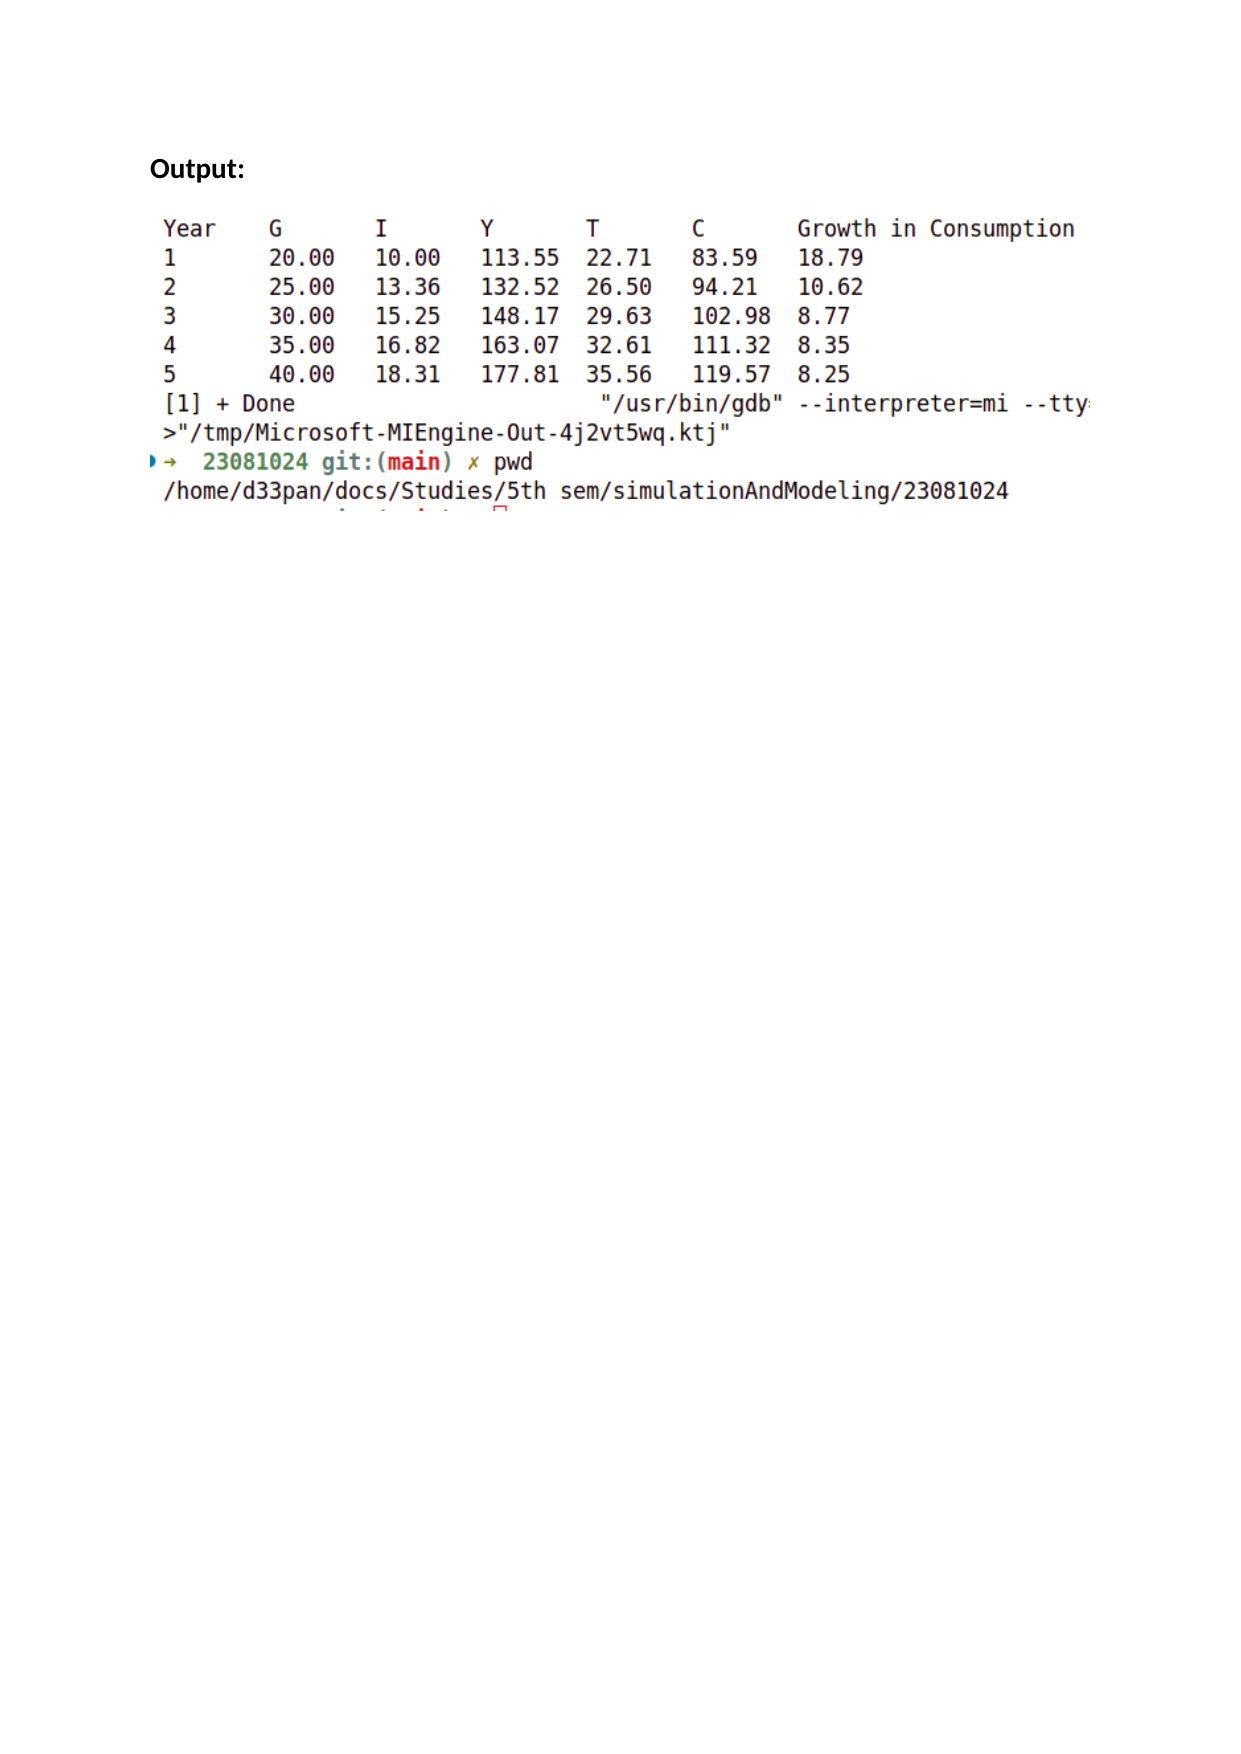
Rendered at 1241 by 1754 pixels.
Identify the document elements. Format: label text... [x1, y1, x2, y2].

text Output: [150, 150, 1090, 186]
picture [150, 205, 1091, 511]
